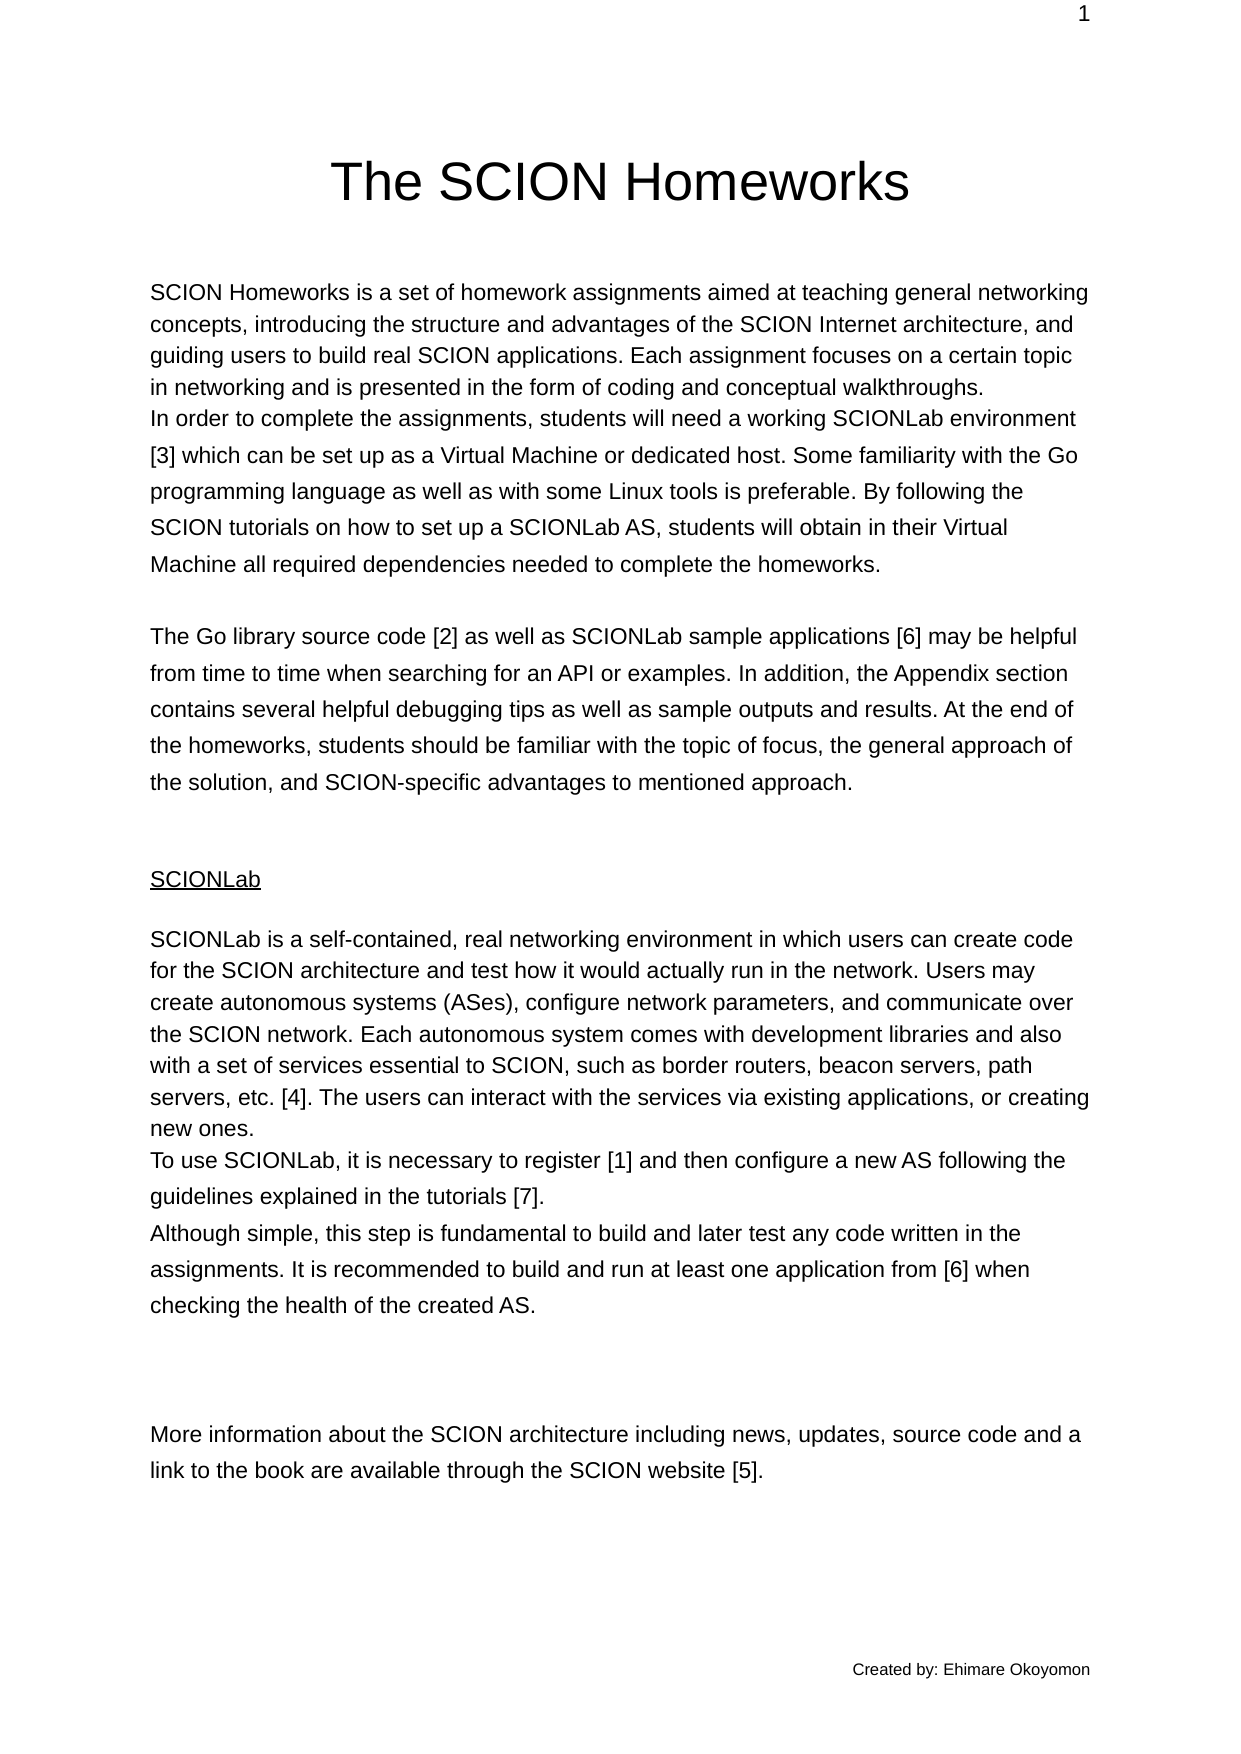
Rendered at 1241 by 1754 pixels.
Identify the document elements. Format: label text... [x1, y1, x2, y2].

title The SCION Homeworks [150, 150, 1090, 212]
text In order to complete the assignments, students will need a working SCIONLab environment [3] which can be set up as a Virtual Machine or dedicated host. Some familiarity with the Go programming language as well as with some Linux tools is preferable. By following the SCION tutorials on how to set up a SCIONLab AS, students will obtain in their Virtual Machine all required dependencies needed to complete the homeworks. [150, 405, 1090, 577]
text SCIONLab [150, 866, 1090, 892]
text Although simple, this step is fundamental to build and later test any code written in the assignments. It is recommended to build and run at least one application from [6] when checking the health of the created AS. [150, 1219, 1090, 1319]
text SCION Homeworks is a set of homework assignments aimed at teaching general networking concepts, introducing the structure and advantages of the SCION Internet architecture, and guiding users to build real SCION applications. Each assignment focuses on a certain topic in networking and is presented in the form of coding and conceptual walkthroughs. [150, 279, 1090, 400]
text The Go library source code [2] as well as SCIONLab sample applications [6] may be helpful from time to time when searching for an API or examples. In addition, the Appendix section contains several helpful debugging tips as well as sample outputs and results. At the end of the homeworks, students should be familiar with the topic of focus, the general approach of the solution, and SCION-specific advantages to mentioned approach. [150, 623, 1090, 795]
text More information about the SCION architecture including news, updates, source code and a link to the book are available through the SCION website [5]. [150, 1421, 1090, 1484]
text SCIONLab is a self-contained, real networking environment in which users can create code for the SCION architecture and test how it would actually run in the network. Users may create autonomous systems (ASes), configure network parameters, and communicate over the SCION network. Each autonomous system comes with development libraries and also with a set of services essential to SCION, such as border routers, beacon servers, path servers, etc. [4]. The users can interact with the services via existing applications, or creating new ones. [150, 926, 1090, 1142]
text To use SCIONLab, it is necessary to register [1] and then configure a new AS following the guidelines explained in the tutorials [7]. [150, 1147, 1090, 1209]
